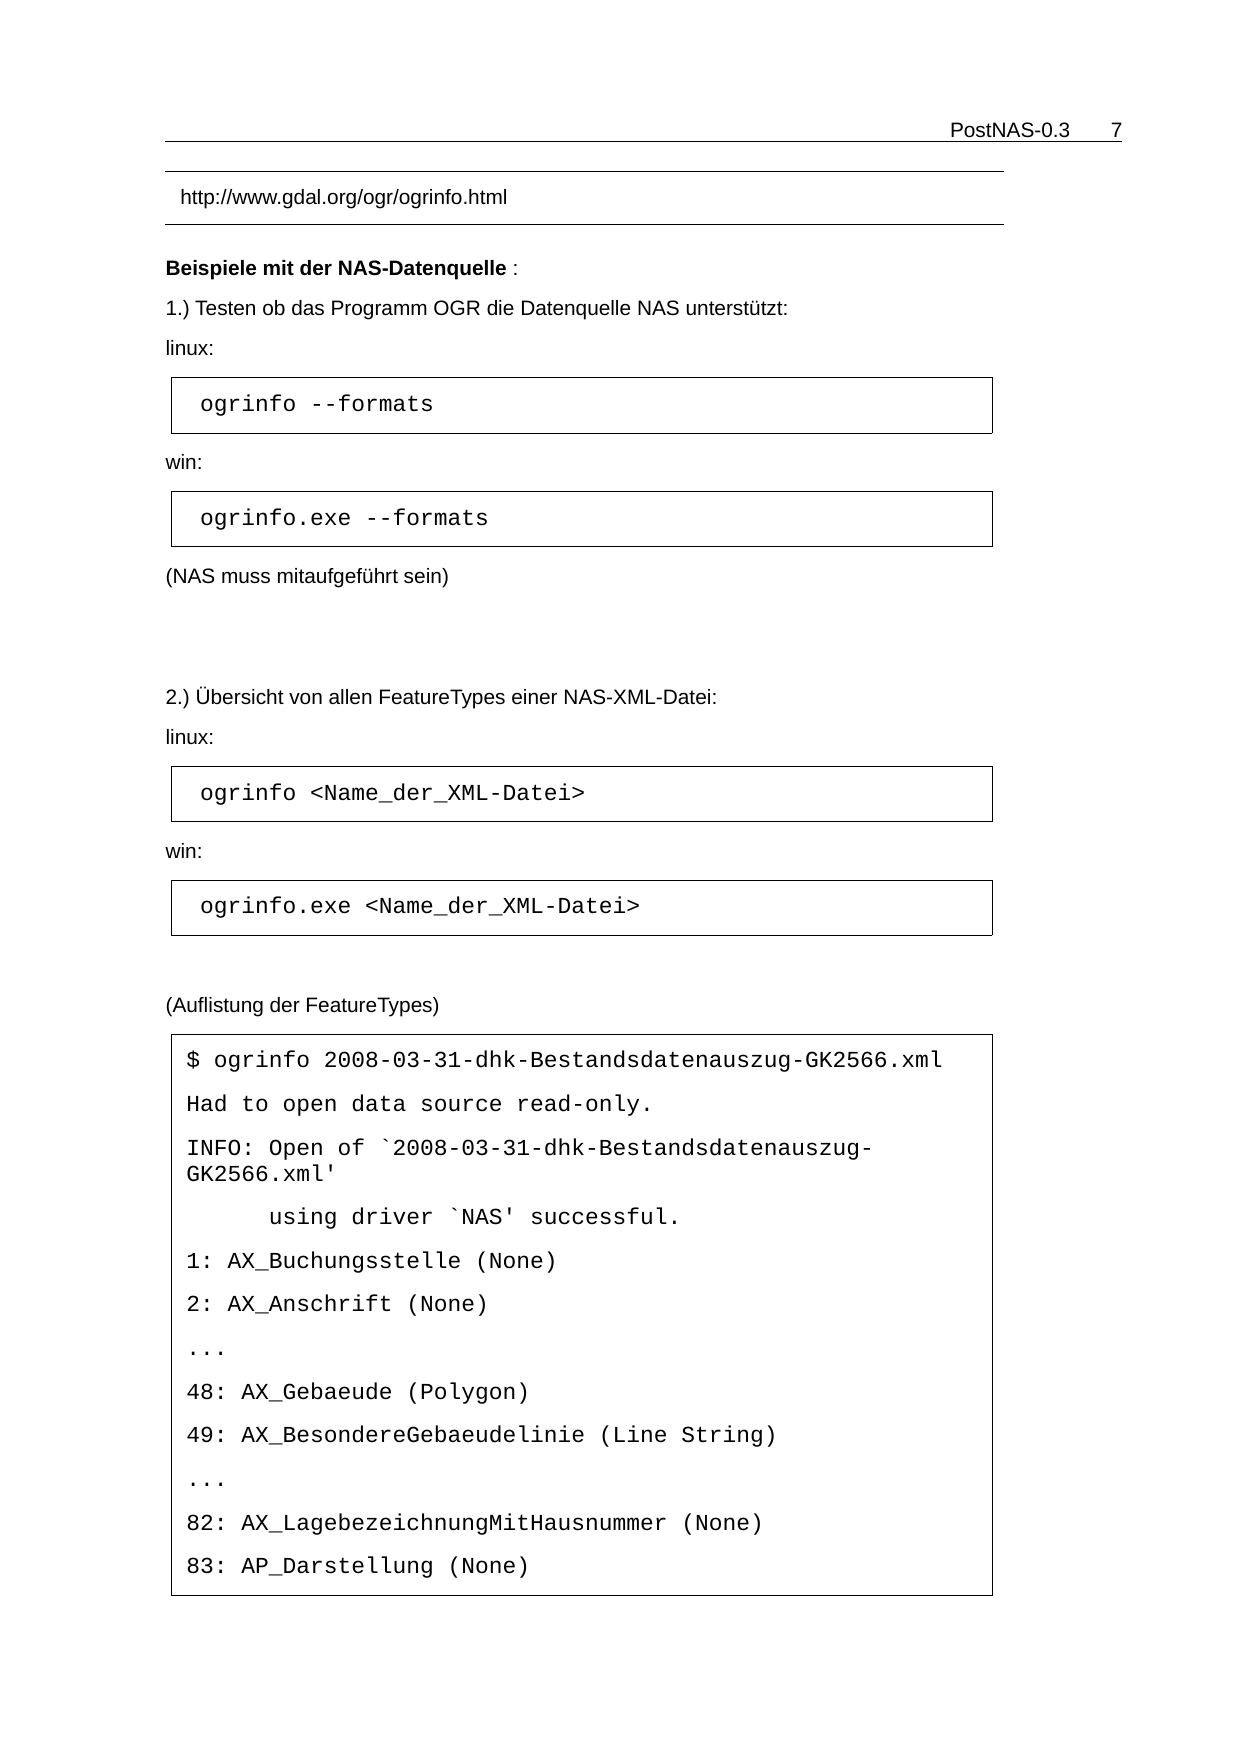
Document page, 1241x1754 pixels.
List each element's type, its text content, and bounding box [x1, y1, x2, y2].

text 83: AP_Darstellung (None) [172, 1540, 992, 1595]
text ... [172, 1322, 992, 1362]
text 48: AX_Gebaeude (Polygon) [172, 1365, 992, 1406]
text using driver `NAS' successful. [172, 1191, 992, 1231]
text Beispiele mit der NAS-Datenquelle : [165, 256, 992, 279]
text win: [165, 451, 992, 474]
text ogrinfo <Name_der_XML-Datei> [172, 767, 992, 821]
text 49: AX_BesondereGebaeudelinie (Line String) [172, 1409, 992, 1450]
text INFO: Open of `2008-03-31-dhk-Bestandsdatenauszug-GK2566.xml' [172, 1121, 992, 1188]
text linux: [165, 726, 992, 749]
text linux: [165, 337, 992, 360]
text ogrinfo --formats [172, 378, 992, 433]
text ogrinfo.exe <Name_der_XML-Datei> [172, 881, 992, 935]
text ... [172, 1452, 992, 1493]
text win: [165, 839, 992, 863]
text 1.) Testen ob das Programm OGR die Datenquelle NAS unterstützt: [165, 297, 992, 320]
text 2.) Übersicht von allen FeatureTypes einer NAS-XML-Datei: [165, 685, 992, 708]
text 2: AX_Anschrift (None) [172, 1278, 992, 1319]
text 1: AX_Buchungsstelle (None) [172, 1234, 992, 1275]
text (NAS muss mitaufgeführt sein) [165, 564, 992, 588]
text 82: AX_LagebezeichnungMitHausnummer (None) [172, 1496, 992, 1537]
list http://www.gdal.org/ogr/ogrinfo.html [165, 172, 1004, 224]
text $ ogrinfo 2008-03-31-dhk-Bestandsdatenauszug-GK2566.xml [172, 1035, 992, 1074]
text (Auflistung der FeatureTypes) [165, 993, 992, 1017]
text ogrinfo.exe --formats [172, 492, 992, 546]
text Had to open data source read-only. [172, 1077, 992, 1118]
